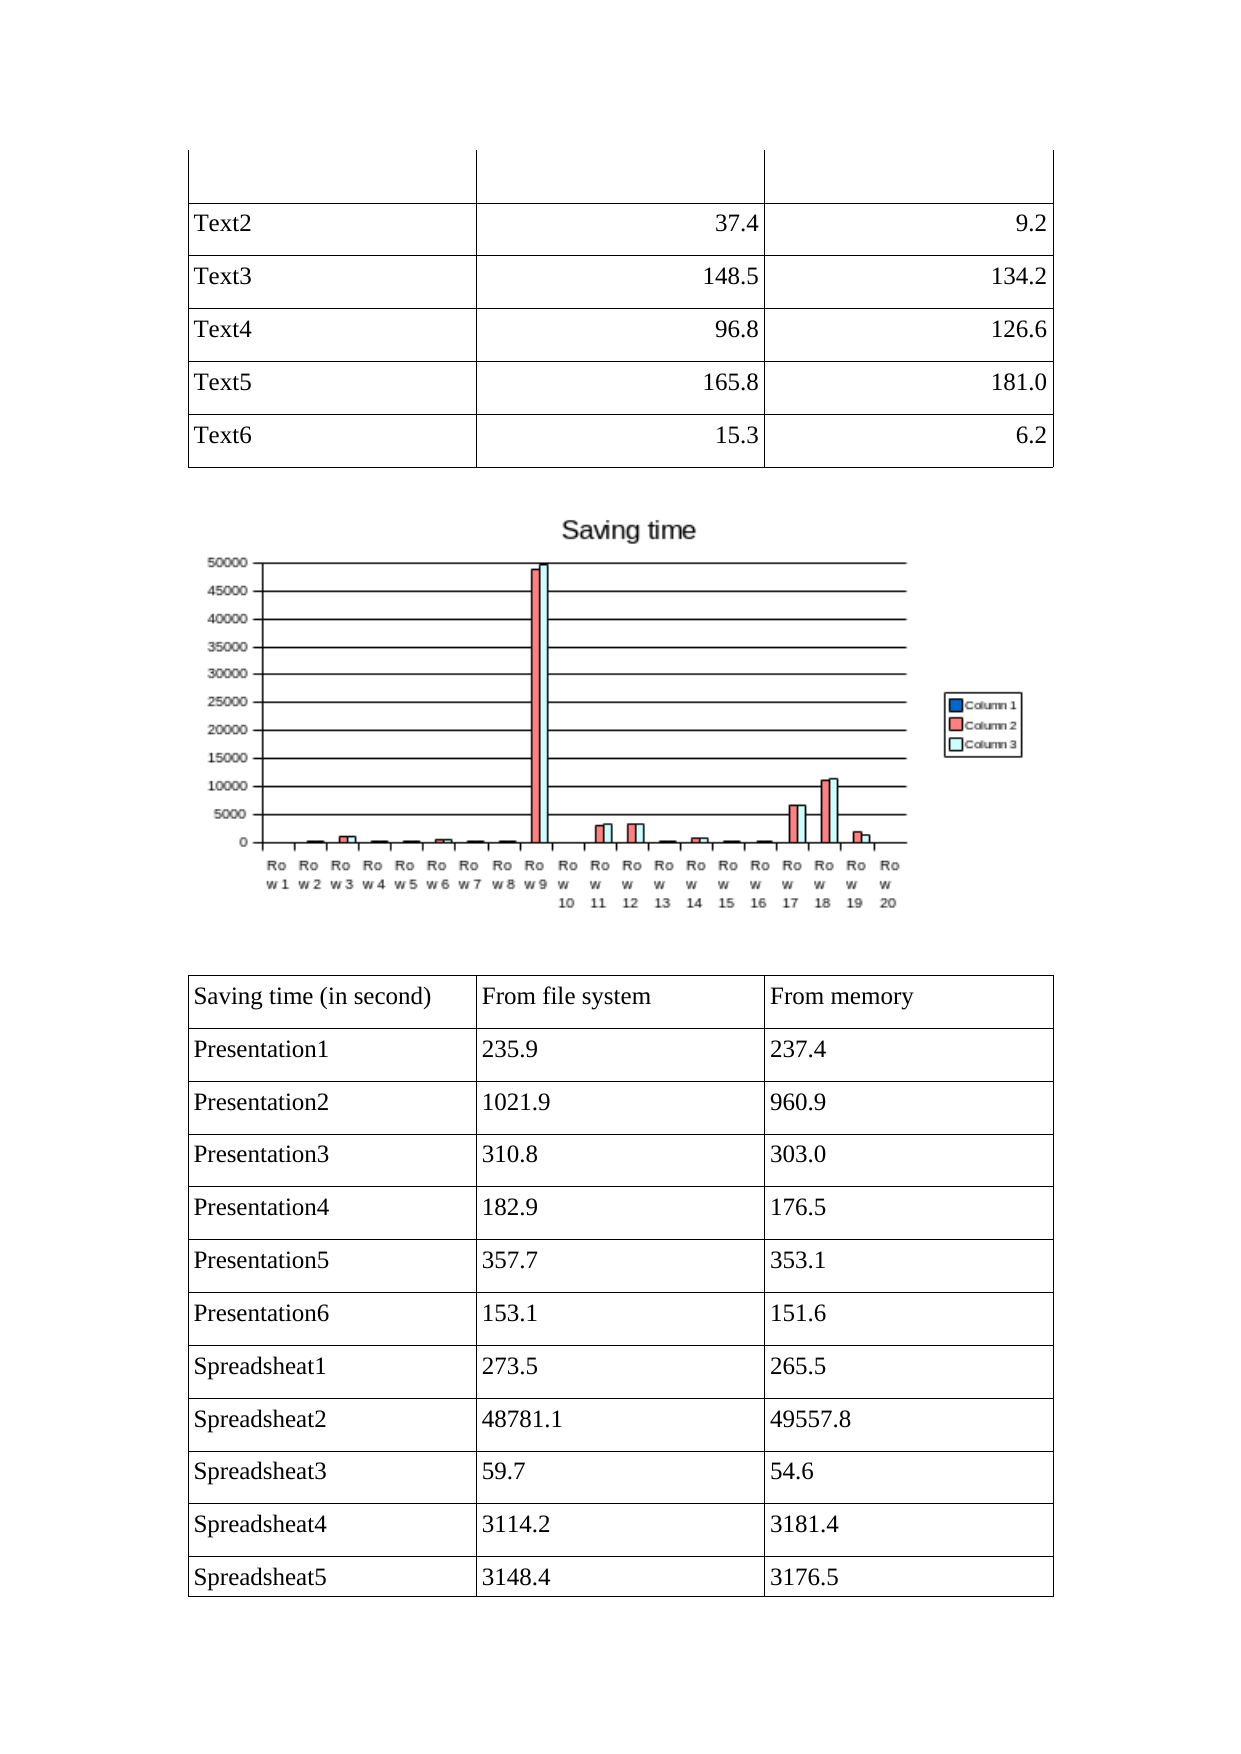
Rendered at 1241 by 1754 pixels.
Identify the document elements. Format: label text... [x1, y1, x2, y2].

table_cell 15.3 [477, 415, 764, 467]
table_header From memory [765, 976, 1053, 1028]
table_cell 59.7 [477, 1452, 764, 1503]
table_cell Text3 [189, 256, 476, 308]
table_cell Text6 [189, 415, 476, 467]
table_cell 3181.4 [765, 1504, 1053, 1556]
table_cell 273.5 [477, 1346, 764, 1398]
table_cell Spreadsheat4 [189, 1504, 476, 1556]
table_cell 182.9 [477, 1187, 764, 1239]
table_cell 37.4 [477, 204, 764, 255]
table_cell 134.2 [765, 256, 1053, 308]
table_cell Spreadsheat3 [189, 1452, 476, 1503]
table_cell Spreadsheat2 [189, 1399, 476, 1451]
table_cell Text2 [189, 204, 476, 255]
table_header From file system [477, 976, 764, 1028]
table_cell Spreadsheat1 [189, 1346, 476, 1398]
table_cell 6.2 [765, 415, 1053, 467]
table_cell 3148.4 [477, 1557, 764, 1596]
table_header Saving time (in second) [189, 976, 476, 1028]
table_cell [189, 150, 476, 203]
table_cell 303.0 [765, 1135, 1053, 1186]
table_cell 357.7 [477, 1240, 764, 1292]
table_cell 151.6 [765, 1293, 1053, 1345]
table_cell Presentation2 [189, 1082, 476, 1134]
table_cell 48781.1 [477, 1399, 764, 1451]
table_cell 235.9 [477, 1029, 764, 1081]
table_cell 176.5 [765, 1187, 1053, 1239]
table_cell Spreadsheat5 [189, 1557, 476, 1596]
table_cell 126.6 [765, 309, 1053, 361]
table_cell Presentation4 [189, 1187, 476, 1239]
table_cell 96.8 [477, 309, 764, 361]
table_cell 353.1 [765, 1240, 1053, 1292]
table_cell 49557.8 [765, 1399, 1053, 1451]
table_cell 9.2 [765, 204, 1053, 255]
table_cell 165.8 [477, 362, 764, 414]
table_cell [477, 150, 764, 203]
table_cell 265.5 [765, 1346, 1053, 1398]
table_cell 153.1 [477, 1293, 764, 1345]
table_cell Presentation6 [189, 1293, 476, 1345]
table_cell 1021.9 [477, 1082, 764, 1134]
table_cell Presentation5 [189, 1240, 476, 1292]
table_cell 181.0 [765, 362, 1053, 414]
table_cell 310.8 [477, 1135, 764, 1186]
table_cell 148.5 [477, 256, 764, 308]
table_cell Text4 [189, 309, 476, 361]
table_cell 54.6 [765, 1452, 1053, 1503]
table_cell [765, 150, 1053, 203]
table_cell 3176.5 [765, 1557, 1053, 1596]
table_cell Text5 [189, 362, 476, 414]
table_cell 960.9 [765, 1082, 1053, 1134]
table_cell 237.4 [765, 1029, 1053, 1081]
table_cell Presentation1 [189, 1029, 476, 1081]
table_cell Presentation3 [189, 1135, 476, 1186]
table_cell 3114.2 [477, 1504, 764, 1556]
